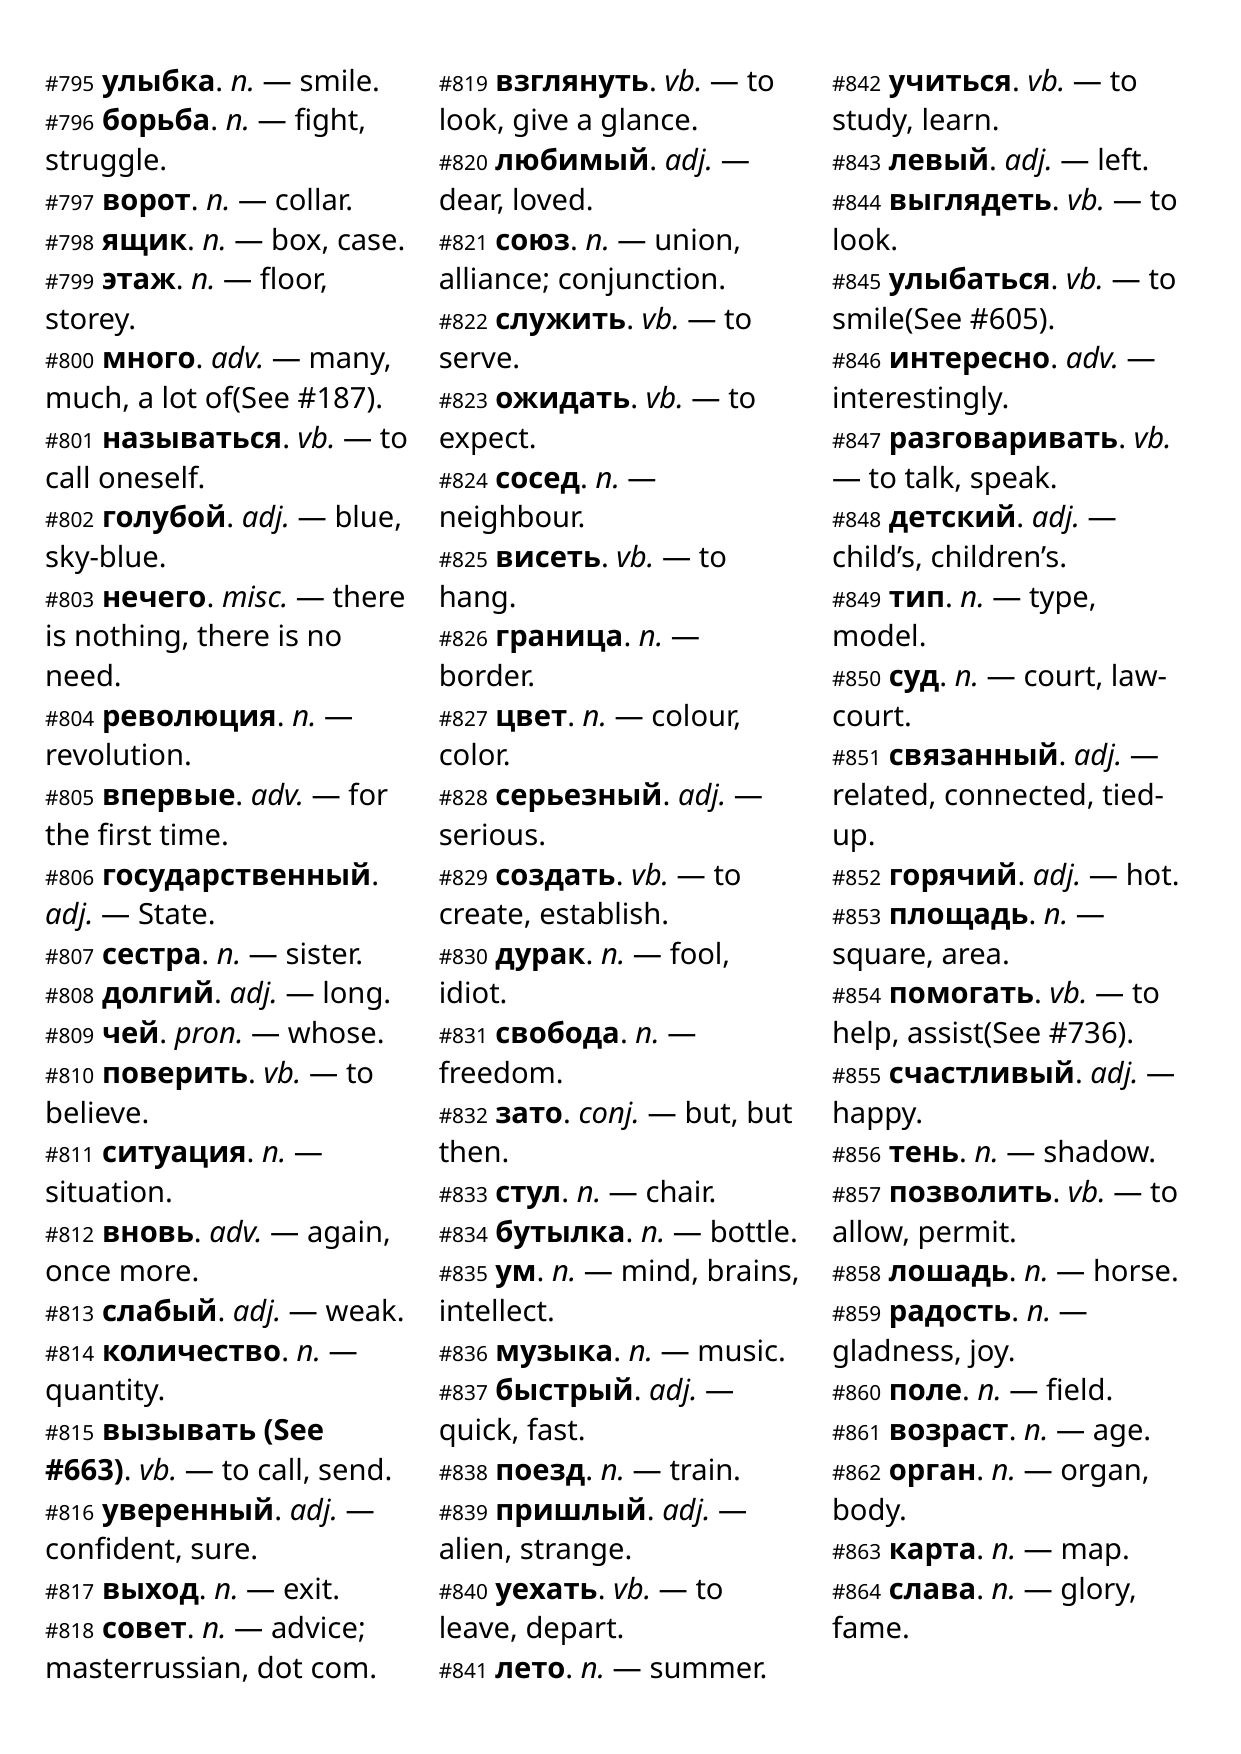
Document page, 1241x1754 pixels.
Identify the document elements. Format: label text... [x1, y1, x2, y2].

text #833 стул. n. — chair. [438, 1171, 802, 1211]
text #799 этаж. n. — floor, storey. [45, 258, 408, 338]
text #818 совет. n. — advice; masterrussian, dot com. [45, 1608, 408, 1687]
text #811 ситуация. n. — situation. [45, 1132, 408, 1211]
text #820 любимый. adj. — dear, loved. [438, 139, 802, 219]
text #797 ворот. n. — collar. [45, 179, 408, 219]
text #847 разговаривать. vb. — to talk, speak. [832, 417, 1196, 497]
text #837 быстрый. adj. — quick, fast. [438, 1370, 802, 1449]
text #798 ящик. n. — box, case. [45, 219, 408, 258]
text #817 выход. n. — exit. [45, 1568, 408, 1608]
text #846 интересно. adv. — interestingly. [832, 338, 1196, 417]
text #813 слабый. adj. — weak. [45, 1290, 408, 1330]
text #864 слава. n. — glory, fame. [832, 1568, 1196, 1647]
text #849 тип. n. — type, model. [832, 576, 1196, 655]
text #814 количество. n. — quantity. [45, 1330, 408, 1409]
text #838 поезд. n. — train. [438, 1449, 802, 1489]
text #804 революция. n. — revolution. [45, 695, 408, 774]
text #841 лето. n. — summer. [438, 1647, 802, 1687]
text #822 служить. vb. — to serve. [438, 298, 802, 377]
text #826 граница. n. — border. [438, 616, 802, 695]
text #850 суд. n. — court, law-court. [832, 655, 1196, 735]
text #862 орган. n. — organ, body. [832, 1449, 1196, 1528]
text #853 площадь. n. — square, area. [832, 893, 1196, 973]
text #831 свобода. n. — freedom. [438, 1012, 802, 1092]
text #796 борьба. n. — fight, struggle. [45, 100, 408, 179]
text #856 тень. n. — shadow. [832, 1132, 1196, 1171]
text #802 голубой. adj. — blue, sky-blue. [45, 497, 408, 576]
text #858 лошадь. n. — horse. [832, 1251, 1196, 1290]
text #810 поверить. vb. — to believe. [45, 1052, 408, 1132]
text #854 помогать. vb. — to help, assist(See #736). [832, 973, 1196, 1052]
text #800 много. adv. — many, much, a lot of(See #187). [45, 338, 408, 417]
text #860 поле. n. — field. [832, 1370, 1196, 1409]
text #851 связанный. adj. — related, connected, tied-up. [832, 735, 1196, 854]
text #812 вновь. adv. — again, once more. [45, 1211, 408, 1290]
text #825 висеть. vb. — to hang. [438, 536, 802, 616]
text #816 уверенный. adj. — confident, sure. [45, 1489, 408, 1568]
text #857 позволить. vb. — to allow, permit. [832, 1171, 1196, 1251]
text #803 нечего. misc. — there is nothing, there is no need. [45, 576, 408, 695]
text #863 карта. n. — map. [832, 1528, 1196, 1568]
text #830 дурак. n. — fool, idiot. [438, 933, 802, 1012]
text #836 музыка. n. — music. [438, 1330, 802, 1370]
text #801 называться. vb. — to call oneself. [45, 417, 408, 497]
text #824 сосед. n. — neighbour. [438, 457, 802, 536]
text #808 долгий. adj. — long. [45, 973, 408, 1012]
text #861 возраст. n. — age. [832, 1409, 1196, 1449]
text #819 взглянуть. vb. — to look, give a glance. [438, 60, 802, 139]
text #839 пришлый. adj. — alien, strange. [438, 1489, 802, 1568]
text #823 ожидать. vb. — to expect. [438, 377, 802, 457]
text #827 цвет. n. — colour, color. [438, 695, 802, 774]
text #855 счастливый. adj. — happy. [832, 1052, 1196, 1132]
text #806 государственный. adj. — State. [45, 854, 408, 933]
text #832 зато. conj. — but, but then. [438, 1092, 802, 1171]
text #844 выглядеть. vb. — to look. [832, 179, 1196, 258]
text #815 вызывать (See #663). vb. — to call, send. [45, 1409, 408, 1489]
text #845 улыбаться. vb. — to smile(See #605). [832, 258, 1196, 338]
text #835 ум. n. — mind, brains, intellect. [438, 1251, 802, 1330]
text #807 сестра. n. — sister. [45, 933, 408, 973]
text #809 чей. pron. — whose. [45, 1012, 408, 1052]
text #834 бутылка. n. — bottle. [438, 1211, 802, 1251]
text #840 уехать. vb. — to leave, depart. [438, 1568, 802, 1647]
text #805 впервые. adv. — for the first time. [45, 774, 408, 854]
text #848 детский. adj. — child’s, children’s. [832, 497, 1196, 576]
text #821 союз. n. — union, alliance; conjunction. [438, 219, 802, 298]
text #852 горячий. adj. — hot. [832, 854, 1196, 893]
text #859 радость. n. — gladness, joy. [832, 1290, 1196, 1370]
text #829 создать. vb. — to create, establish. [438, 854, 802, 933]
text #843 левый. adj. — left. [832, 139, 1196, 179]
text #795 улыбка. n. — smile. [45, 60, 408, 100]
text #828 серьезный. adj. — serious. [438, 774, 802, 854]
text #842 учиться. vb. — to study, learn. [832, 60, 1196, 139]
